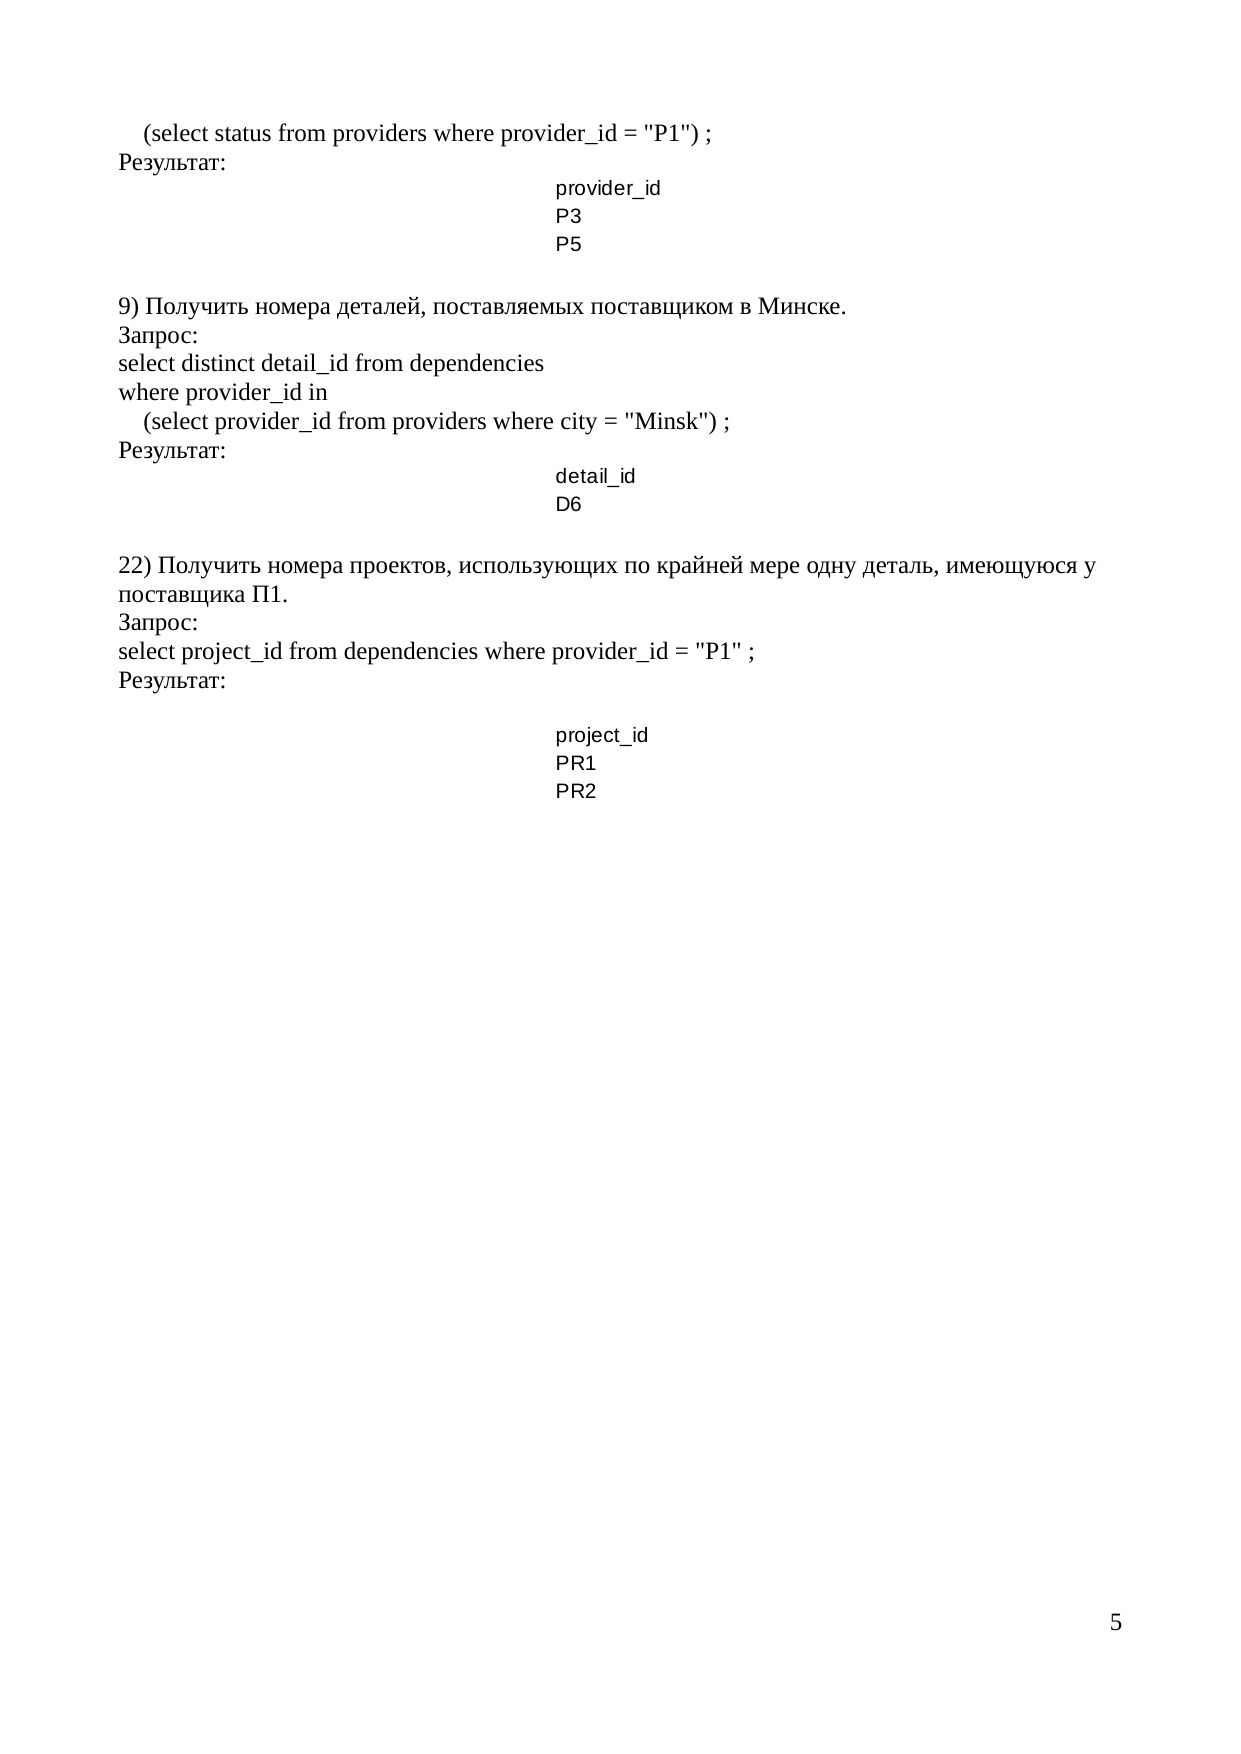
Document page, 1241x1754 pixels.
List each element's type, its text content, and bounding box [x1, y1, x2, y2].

text Результат: [118, 147, 1122, 176]
text Запрос: [118, 320, 1122, 348]
text (select provider_id from providers where city = "Minsk") ; [118, 406, 1122, 435]
text (select status from providers where provider_id = "P1") ; [118, 118, 1122, 147]
text 22) Получить номера проектов, использующих по крайней мере одну деталь, имеющуюся у поставщика П1. [118, 550, 1122, 607]
text Результат: [118, 665, 1122, 694]
text select project_id from dependencies where provider_id = "P1" ; [118, 636, 1122, 665]
text 9) Получить номера деталей, поставляемых поставщиком в Минске. [118, 291, 1122, 320]
text Запрос: [118, 607, 1122, 636]
text select distinct detail_id from dependencies [118, 348, 1122, 377]
text where provider_id in [118, 377, 1122, 406]
text Результат: [118, 435, 1122, 463]
